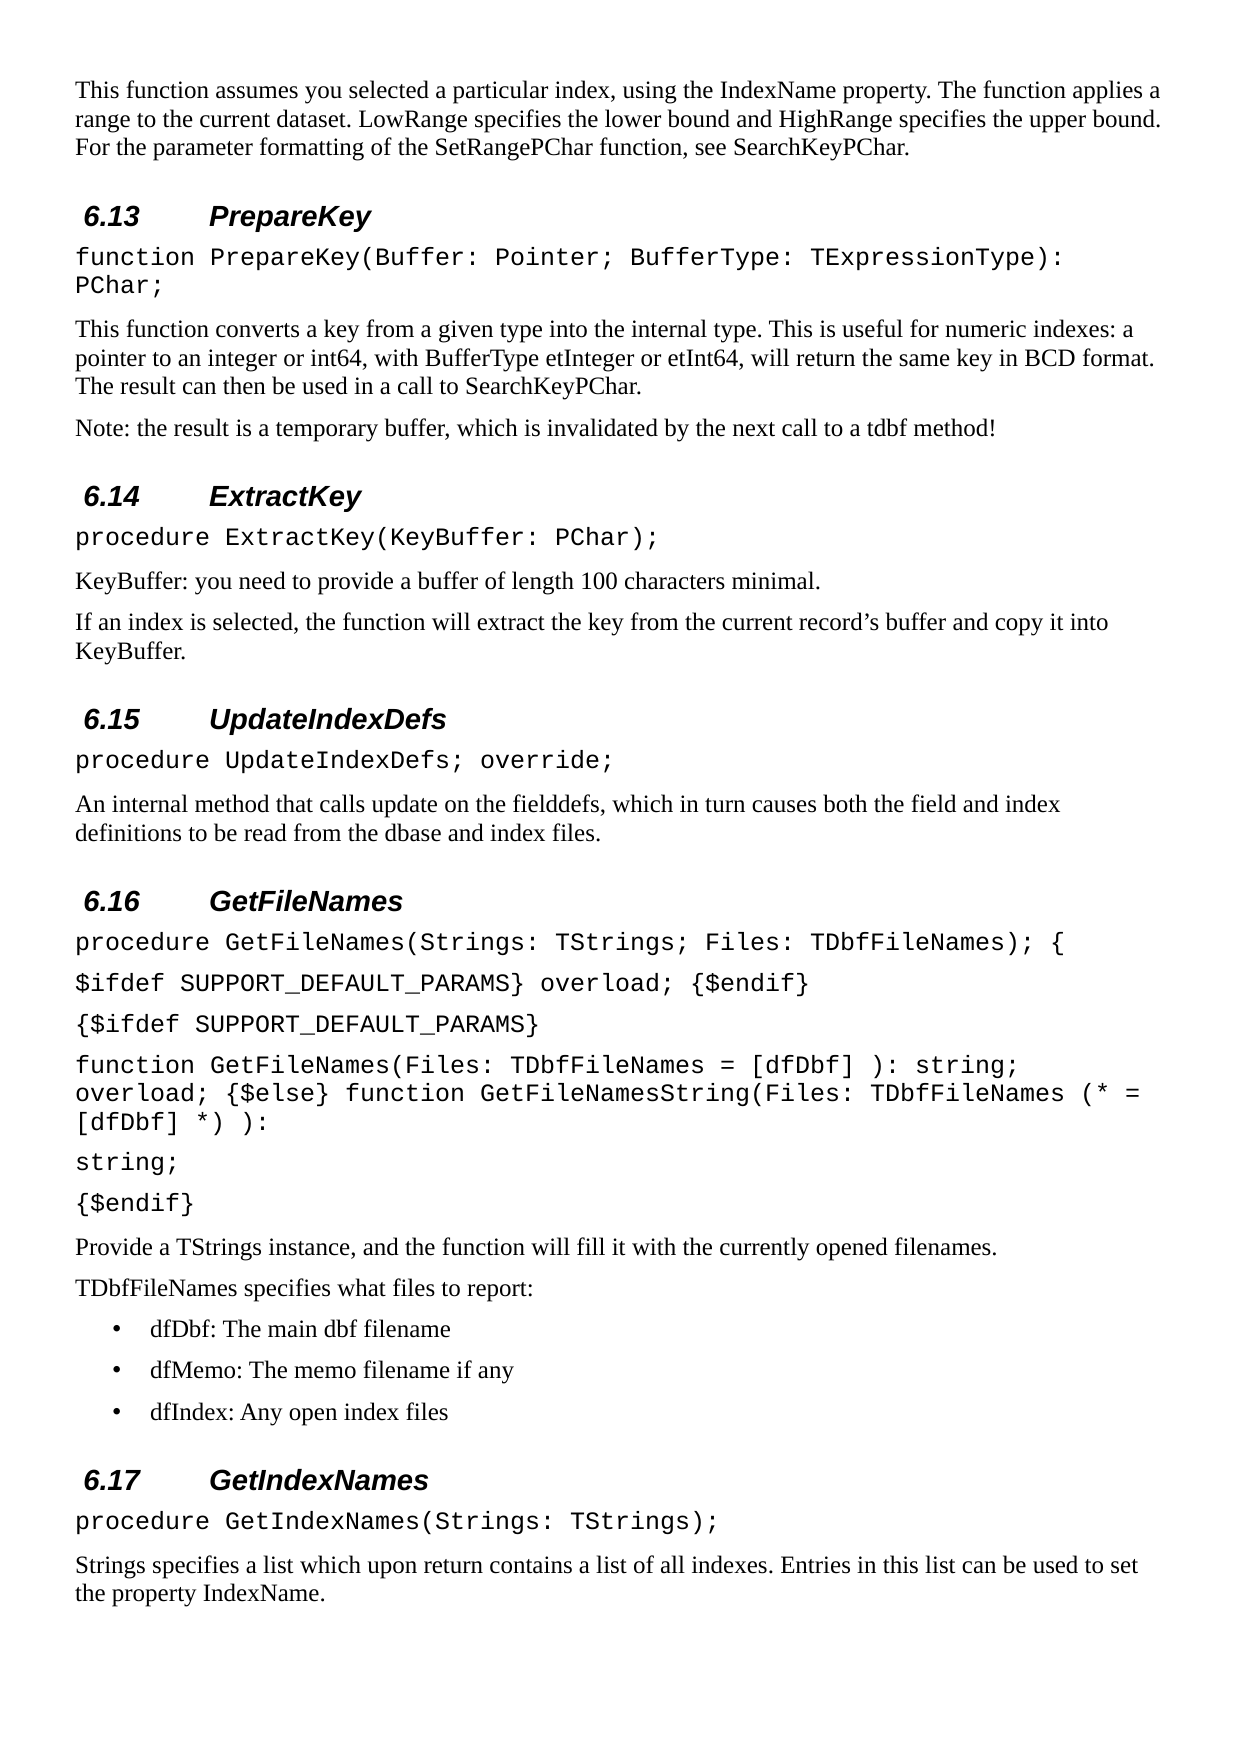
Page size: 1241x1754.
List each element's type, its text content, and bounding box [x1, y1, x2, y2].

subtitle GetFileNames [75, 884, 1165, 917]
text {$endif} [75, 1191, 1165, 1219]
subtitle UpdateIndexDefs [75, 702, 1165, 736]
text If an index is selected, the function will extract the key from the current record’s buffer and copy it into KeyBuffer. [75, 607, 1165, 664]
text TDbfFileNames specifies what files to report: [75, 1273, 1165, 1302]
text procedure UpdateIndexDefs; override; [75, 748, 1165, 776]
text procedure GetIndexNames(Strings: TStrings); [75, 1509, 1165, 1537]
text function GetFileNames(Files: TDbfFileNames = [dfDbf] ): string; overload; {$else} function GetFileNamesString(Files: TDbfFileNames (* = [dfDbf] *) ): [75, 1052, 1165, 1137]
text This function converts a key from a given type into the internal type. This is useful for numeric indexes: a pointer to an integer or int64, with BufferType etInteger or etInt64, will return the same key in BCD format. The result can then be used in a call to SearchKeyPChar. [75, 314, 1165, 400]
text procedure ExtractKey(KeyBuffer: PChar); [75, 525, 1165, 553]
subtitle ExtractKey [75, 479, 1165, 512]
text Provide a TStrings instance, and the function will fill it with the currently opened filenames. [75, 1232, 1165, 1260]
list dfIndex: Any open index files [112, 1397, 1165, 1425]
list dfDbf: The main dbf filename [112, 1314, 1165, 1343]
text {$ifdef SUPPORT_DEFAULT_PARAMS} [75, 1012, 1165, 1040]
subtitle GetIndexNames [75, 1463, 1165, 1496]
text An internal method that calls update on the fielddefs, which in turn causes both the field and index definitions to be read from the dbase and index files. [75, 789, 1165, 846]
text string; [75, 1150, 1165, 1178]
text procedure GetFileNames(Strings: TStrings; Files: TDbfFileNames); { [75, 930, 1165, 958]
text function PrepareKey(Buffer: Pointer; BufferType: TExpressionType): PChar; [75, 245, 1165, 301]
text Note: the result is a temporary buffer, which is invalidated by the next call to a tdbf method! [75, 413, 1165, 441]
list dfMemo: The memo filename if any [112, 1355, 1165, 1384]
text KeyBuffer: you need to provide a buffer of length 100 characters minimal. [75, 566, 1165, 594]
text This function assumes you selected a particular index, using the IndexName property. The function applies a range to the current dataset. LowRange specifies the lower bound and HighRange specifies the upper bound. For the parameter formatting of the SetRangePChar function, see SearchKeyPChar. [75, 75, 1165, 161]
subtitle PrepareKey [75, 199, 1165, 232]
text $ifdef SUPPORT_DEFAULT_PARAMS} overload; {$endif} [75, 971, 1165, 999]
text Strings specifies a list which upon return contains a list of all indexes. Entries in this list can be used to set the property IndexName. [75, 1550, 1165, 1607]
